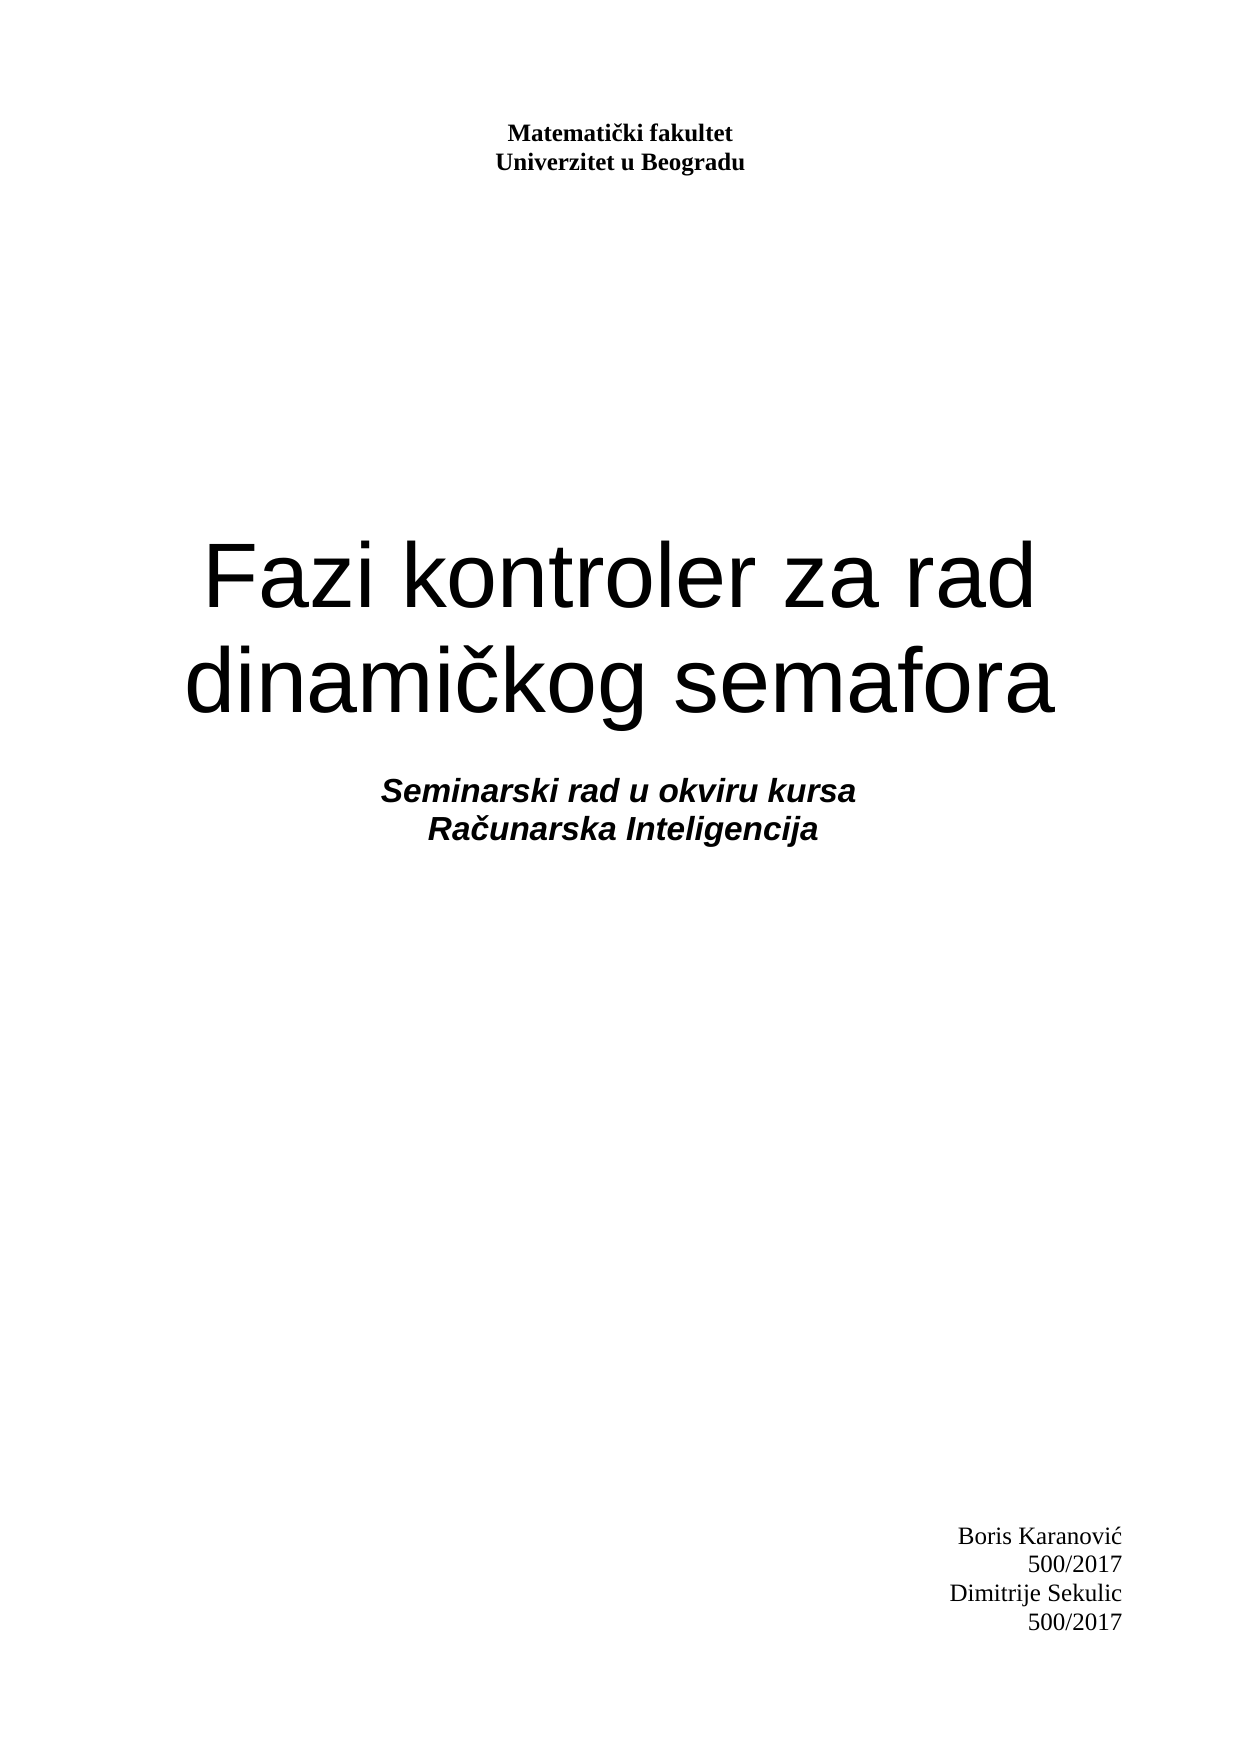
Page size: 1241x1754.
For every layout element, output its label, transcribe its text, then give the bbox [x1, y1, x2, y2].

text Fazi kontroler za rad dinamičkog semafora [118, 521, 1122, 732]
text Računarska Inteligencija [118, 809, 1122, 847]
text Seminarski rad u okviru kursa [118, 771, 1122, 809]
